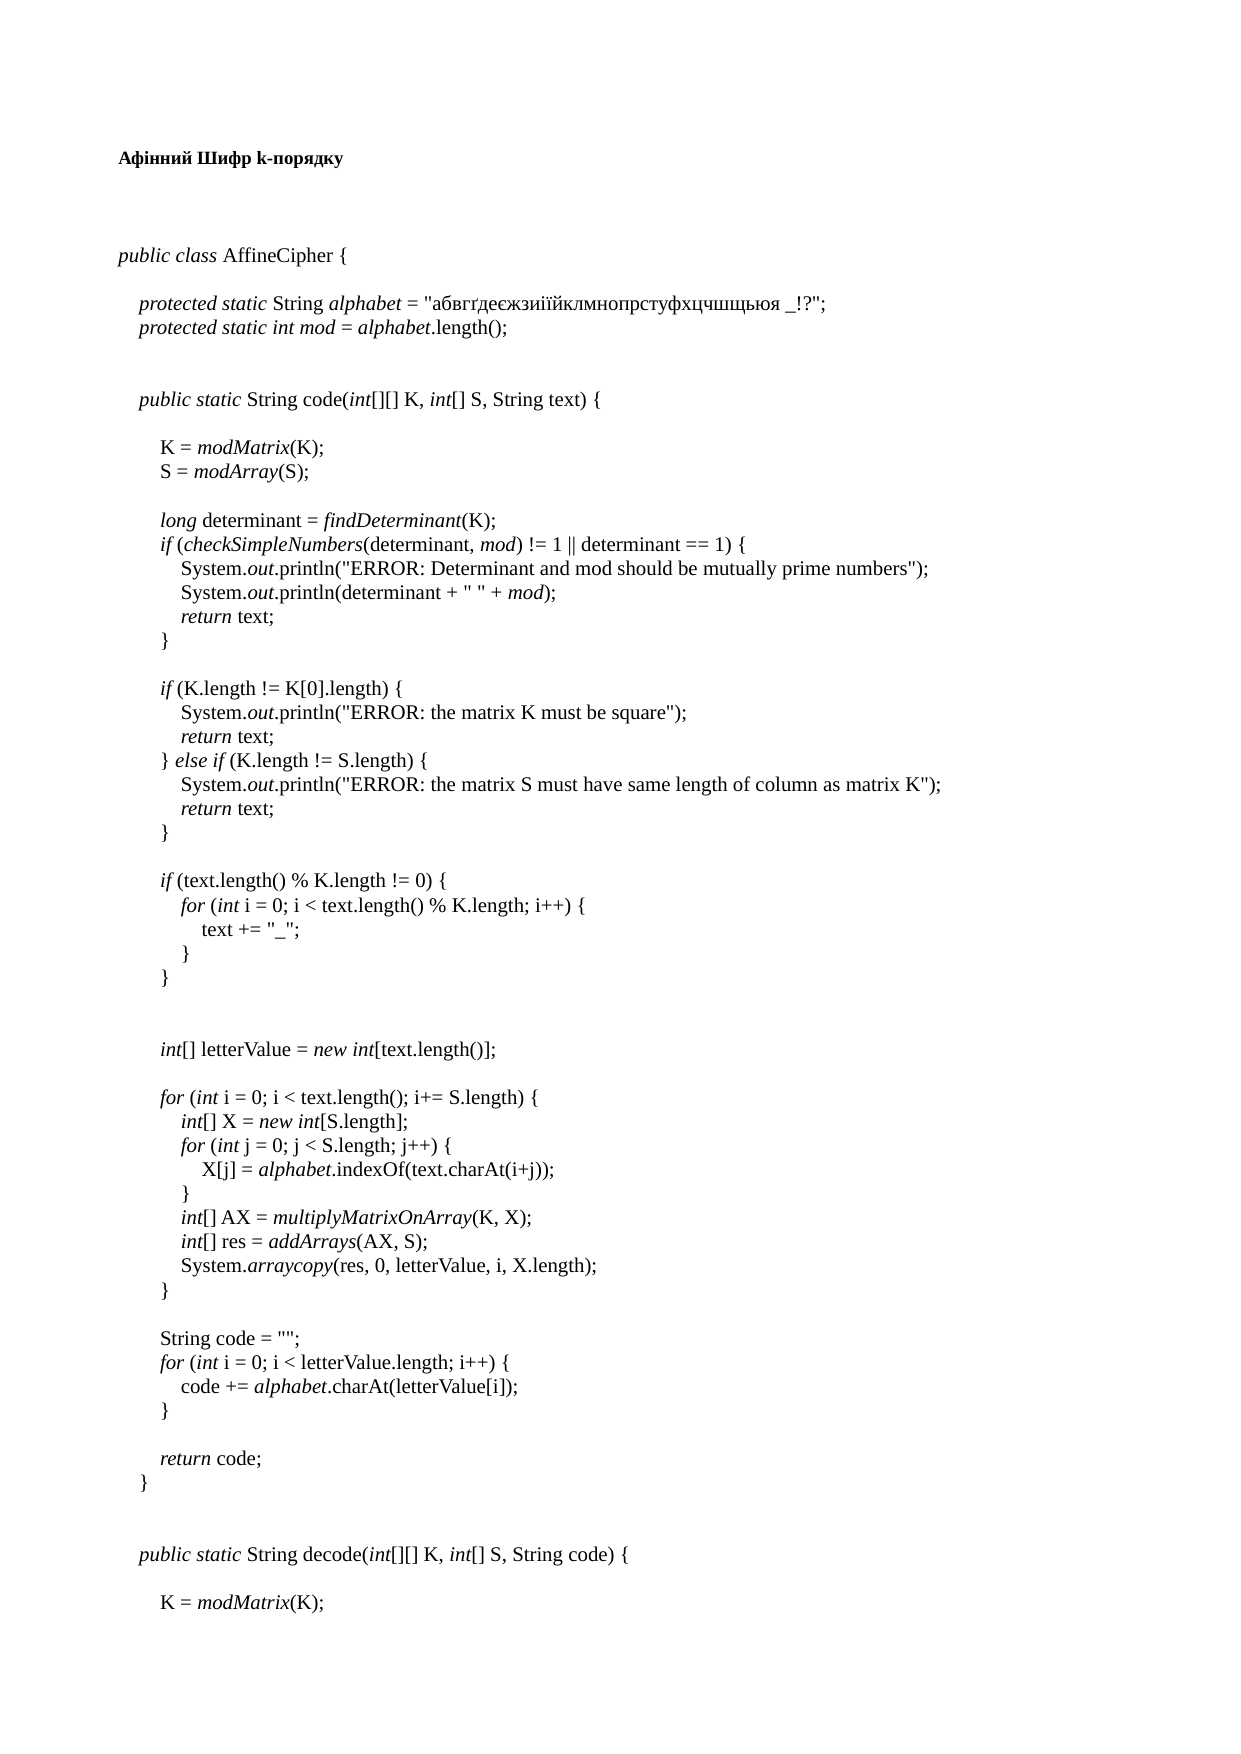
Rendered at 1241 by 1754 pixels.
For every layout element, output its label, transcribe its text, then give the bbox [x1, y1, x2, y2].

text Афінний Шифр k-порядку [118, 147, 1122, 168]
text public class AffineCipher { protected static String alphabet = "абвгґдеєжзиіїйклмнопрстуфхцчшщьюя _!?"; protected static int mod = alphabet.length(); public static String code(int[][] K, int[] S, String text) { K = modMatrix(K); S = modArray(S); long determinant = findDeterminant(K); if (checkSimpleNumbers(determinant, mod) != 1 || determinant == 1) { System.out.println("ERROR: Determinant and mod should be mutually prime numbers"); System.out.println(determinant + " " + mod); return text; } if (K.length != K[0].length) { System.out.println("ERROR: the matrix K must be square"); return text; } else if (K.length != S.length) { System.out.println("ERROR: the matrix S must have same length of column as matrix K"); return text; } if (text.length() % K.length != 0) { for (int i = 0; i < text.length() % K.length; i++) { text += "_"; } } int[] letterValue = new int[text.length()]; for (int i = 0; i < text.length(); i+= S.length) { int[] X = new int[S.length]; for (int j = 0; j < S.length; j++) { X[j] = alphabet.indexOf(text.charAt(i+j)); } int[] AX = multiplyMatrixOnArray(K, X); int[] res = addArrays(AX, S); System.arraycopy(res, 0, letterValue, i, X.length); } String code = ""; for (int i = 0; i < letterValue.length; i++) { code += alphabet.charAt(letterValue[i]); } return code; } public static String decode(int[][] K, int[] S, String code) { K = modMatrix(K); [118, 190, 1122, 1614]
